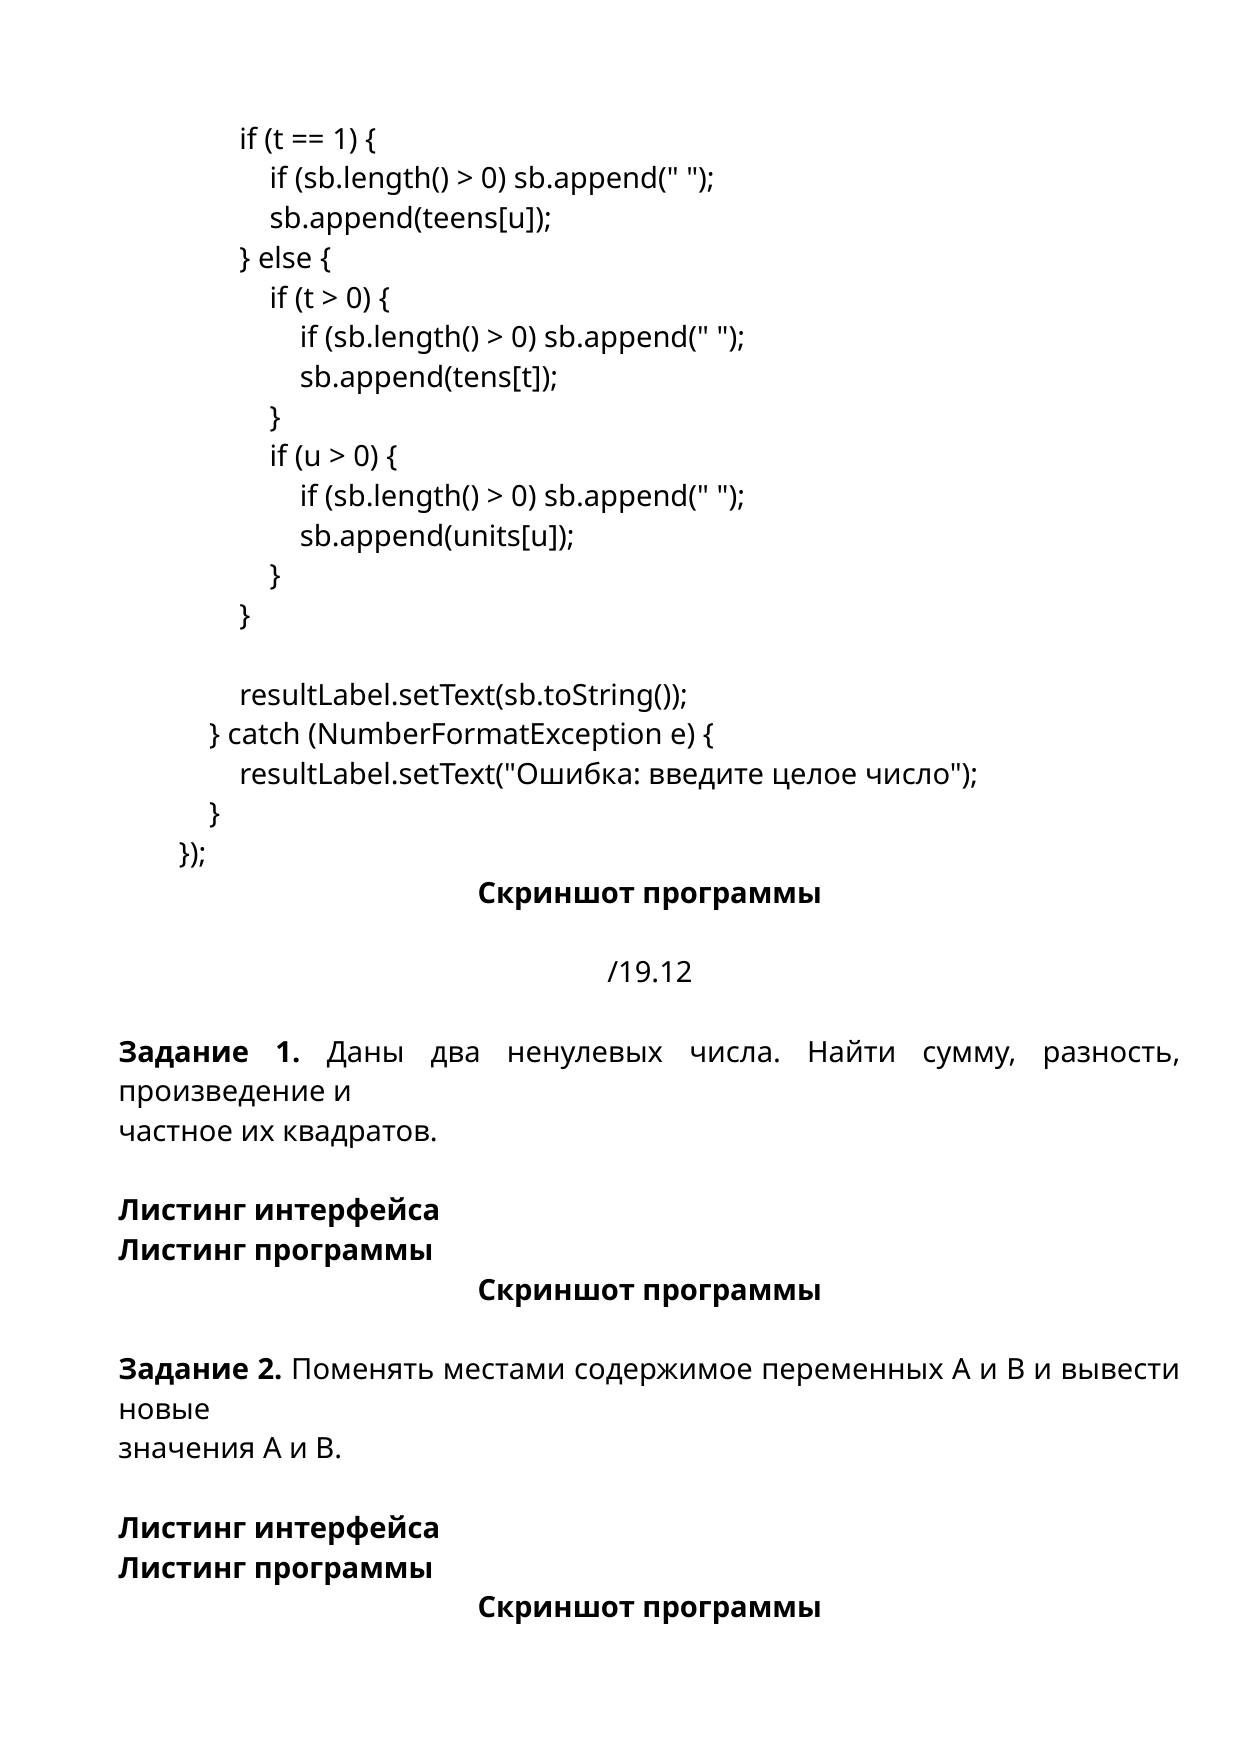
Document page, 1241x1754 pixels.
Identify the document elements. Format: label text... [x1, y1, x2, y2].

text sb.append(teens[u]); [118, 197, 1181, 237]
text if (sb.length() > 0) sb.append(" "); [118, 158, 1181, 197]
text } [118, 396, 1181, 436]
text sb.append(tens[t]); [118, 356, 1181, 396]
text Скриншот программы [118, 872, 1181, 912]
text Скриншот программы [118, 1269, 1181, 1309]
text значения A и B. [118, 1428, 1181, 1467]
text Задание 2. Поменять местами содержимое переменных A и B и вывести новые [118, 1348, 1181, 1428]
text Скриншот программы [118, 1587, 1181, 1626]
text resultLabel.setText(sb.toString()); [118, 674, 1181, 713]
text } [118, 793, 1181, 832]
text частное их квадратов. [118, 1110, 1181, 1150]
text } [118, 555, 1181, 594]
text } catch (NumberFormatException e) { [118, 713, 1181, 753]
text sb.append(units[u]); [118, 515, 1181, 555]
text resultLabel.setText("Ошибка: введите целое число"); [118, 753, 1181, 793]
text /19.12 [118, 952, 1181, 991]
text if (u > 0) { [118, 436, 1181, 475]
text if (sb.length() > 0) sb.append(" "); [118, 475, 1181, 515]
text }); [118, 832, 1181, 872]
text if (sb.length() > 0) sb.append(" "); [118, 317, 1181, 356]
text Листинг интерфейса [118, 1507, 1181, 1547]
text } else { [118, 237, 1181, 277]
text Листинг программы [118, 1547, 1181, 1587]
text if (t == 1) { [118, 118, 1181, 158]
text if (t > 0) { [118, 277, 1181, 317]
text } [118, 594, 1181, 634]
text Листинг интерфейса [118, 1190, 1181, 1229]
text Задание 1. Даны два ненулевых числа. Найти сумму, разность, произведение и [118, 1031, 1181, 1110]
text Листинг программы [118, 1229, 1181, 1269]
